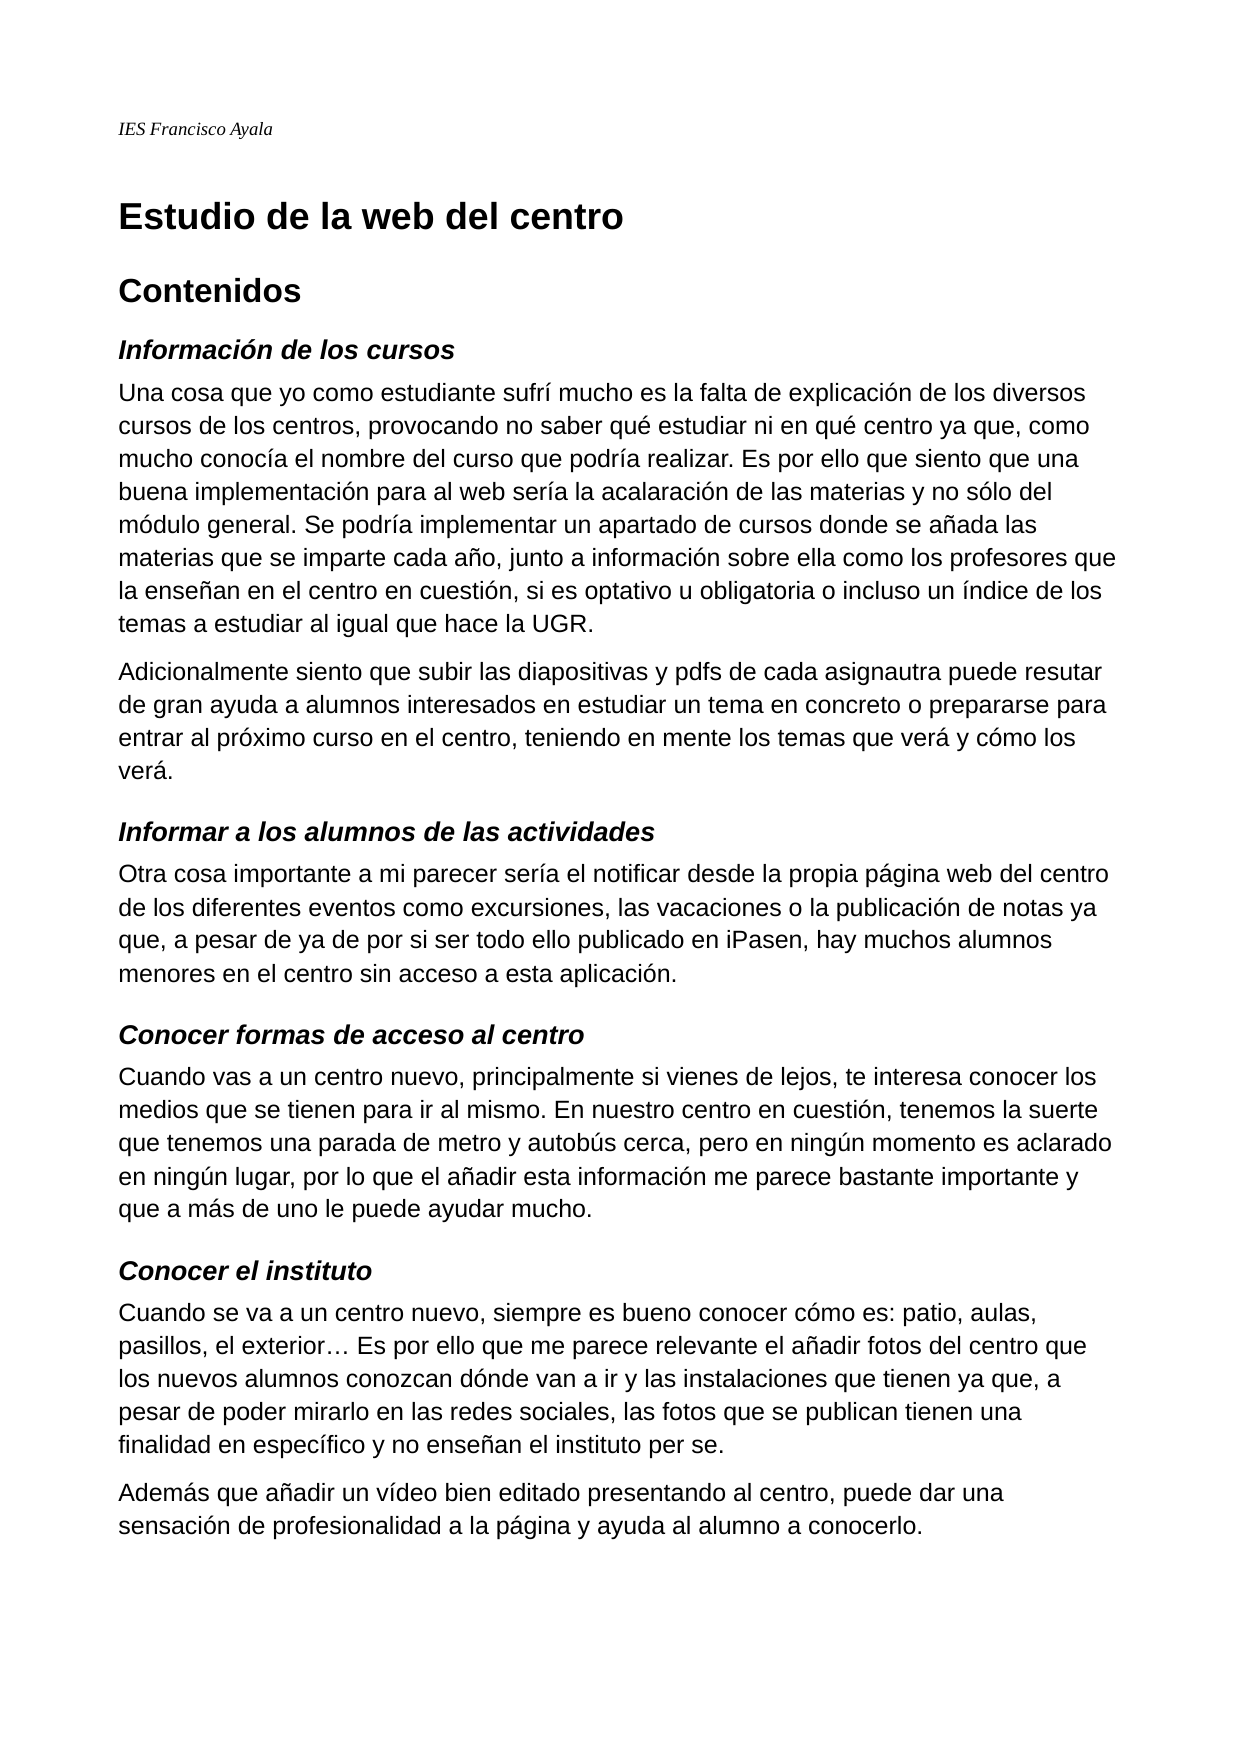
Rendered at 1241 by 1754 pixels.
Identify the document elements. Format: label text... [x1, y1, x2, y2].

text Cuando vas a un centro nuevo, principalmente si vienes de lejos, te interesa conocer los medios que se tienen para ir al mismo. En nuestro centro en cuestión, tenemos la suerte que tenemos una parada de metro y autobús cerca, pero en ningún momento es aclarado en ningún lugar, por lo que el añadir esta información me parece bastante importante y que a más de uno le puede ayudar mucho. [118, 1062, 1122, 1223]
text Otra cosa importante a mi parecer sería el notificar desde la propia página web del centro de los diferentes eventos como excursiones, las vacaciones o la publicación de notas ya que, a pesar de ya de por si ser todo ello publicado en iPasen, hay muchos alumnos menores en el centro sin acceso a esta aplicación. [118, 859, 1122, 987]
subtitle Estudio de la web del centro [118, 194, 1122, 237]
subtitle Contenidos [118, 271, 1122, 309]
text Una cosa que yo como estudiante sufrí mucho es la falta de explicación de los diversos cursos de los centros, provocando no saber qué estudiar ni en qué centro ya que, como mucho conocía el nombre del curso que podría realizar. Es por ello que siento que una buena implementación para al web sería la acalaración de las materias y no sólo del módulo general. Se podría implementar un apartado de cursos donde se añada las materias que se imparte cada año, junto a información sobre ella como los profesores que la enseñan en el centro en cuestión, si es optativo u obligatoria o incluso un índice de los temas a estudiar al igual que hace la UGR. [118, 378, 1122, 638]
text Adicionalmente siento que subir las diapositivas y pdfs de cada asignautra puede resutar de gran ayuda a alumnos interesados en estudiar un tema en concreto o prepararse para entrar al próximo curso en el centro, teniendo en mente los temas que verá y cómo los verá. [118, 657, 1122, 784]
text Además que añadir un vídeo bien editado presentando al centro, puede dar una sensación de profesionalidad a la página y ayuda al alumno a conocerlo. [118, 1478, 1122, 1540]
subtitle Informar a los alumnos de las actividades [118, 816, 1122, 847]
subtitle Conocer el instituto [118, 1254, 1122, 1286]
text Cuando se va a un centro nuevo, siempre es bueno conocer cómo es: patio, aulas, pasillos, el exterior… Es por ello que me parece relevante el añadir fotos del centro que los nuevos alumnos conozcan dónde van a ir y las instalaciones que tienen ya que, a pesar de poder mirarlo en las redes sociales, las fotos que se publican tienen una finalidad en específico y no enseñan el instituto per se. [118, 1298, 1122, 1459]
subtitle Información de los cursos [118, 334, 1122, 365]
subtitle Conocer formas de acceso al centro [118, 1019, 1122, 1050]
